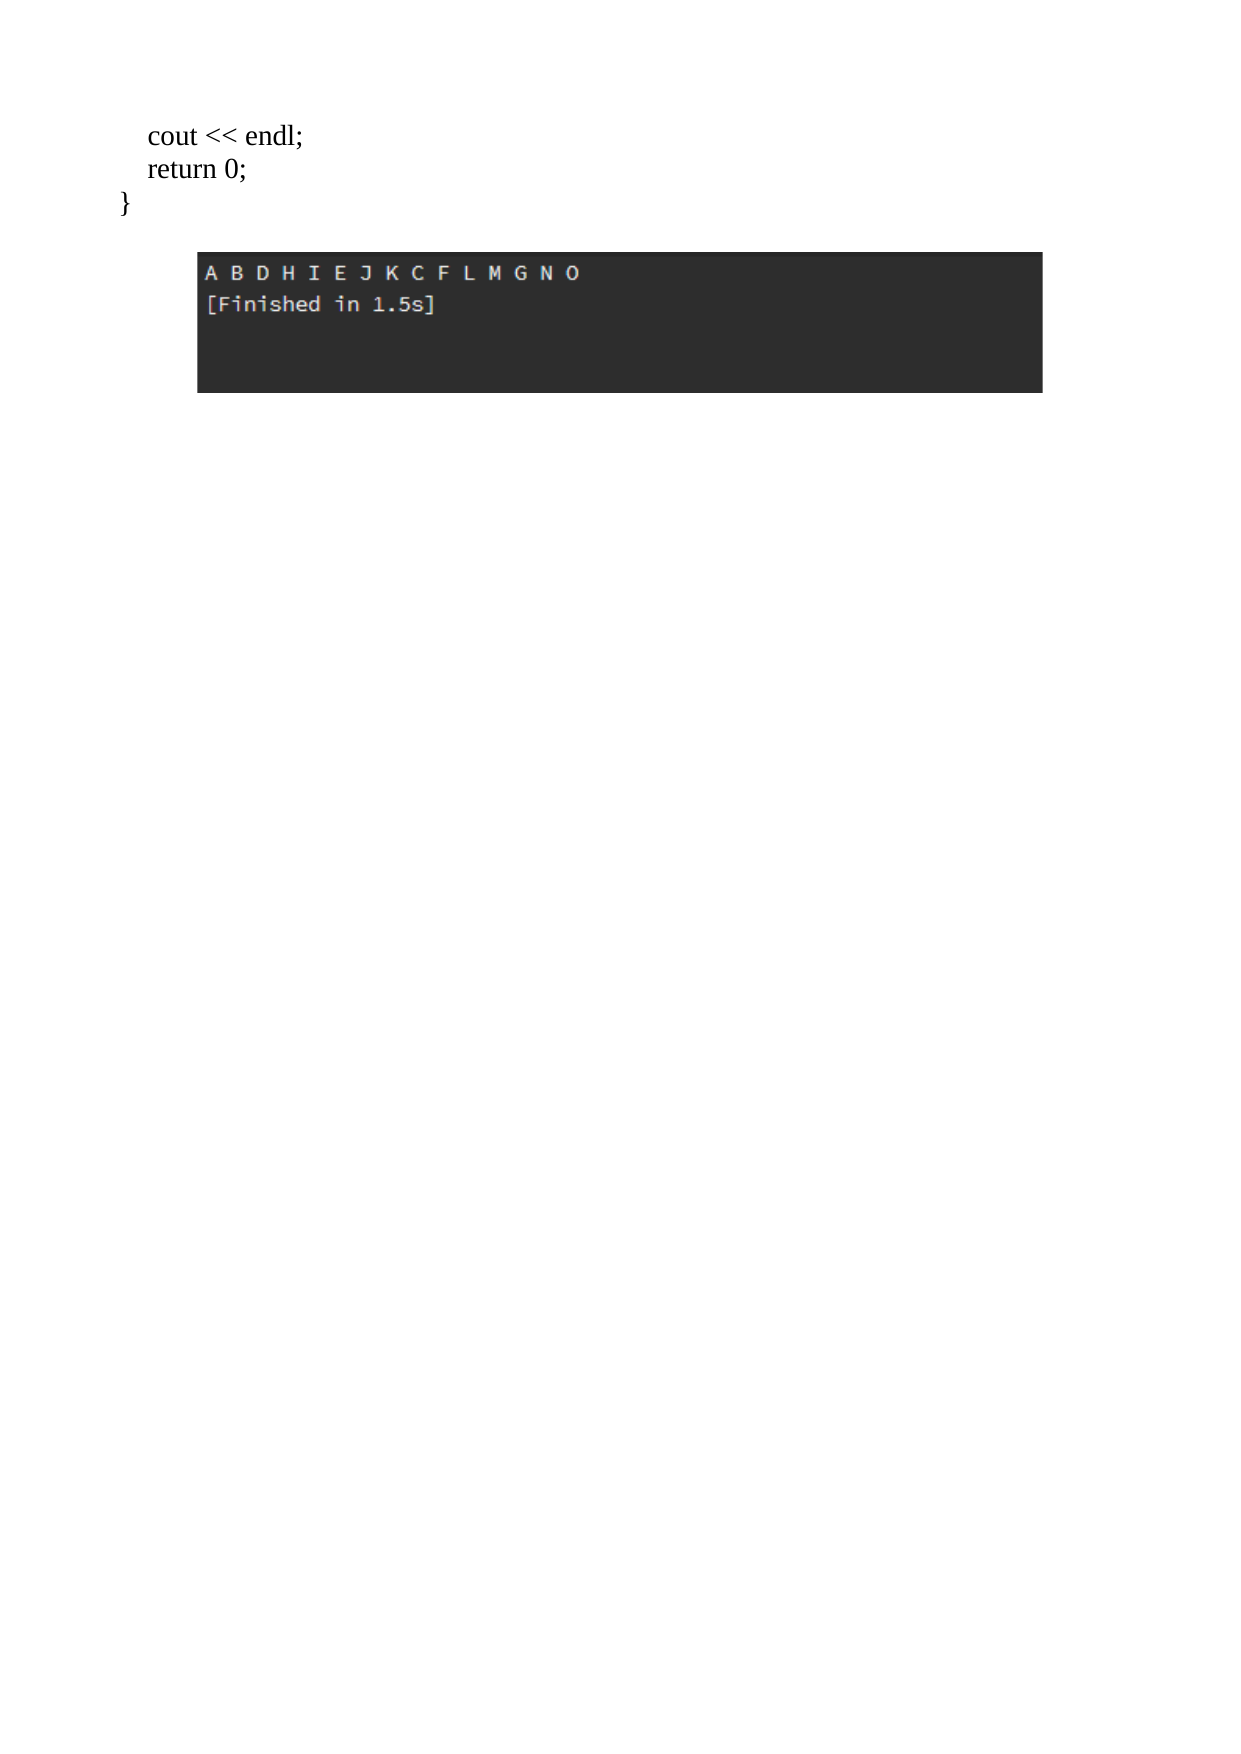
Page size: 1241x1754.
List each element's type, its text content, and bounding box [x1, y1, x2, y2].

text } [118, 185, 1122, 219]
picture [197, 252, 1043, 393]
text cout << endl; [118, 118, 1122, 152]
text return 0; [118, 152, 1122, 185]
